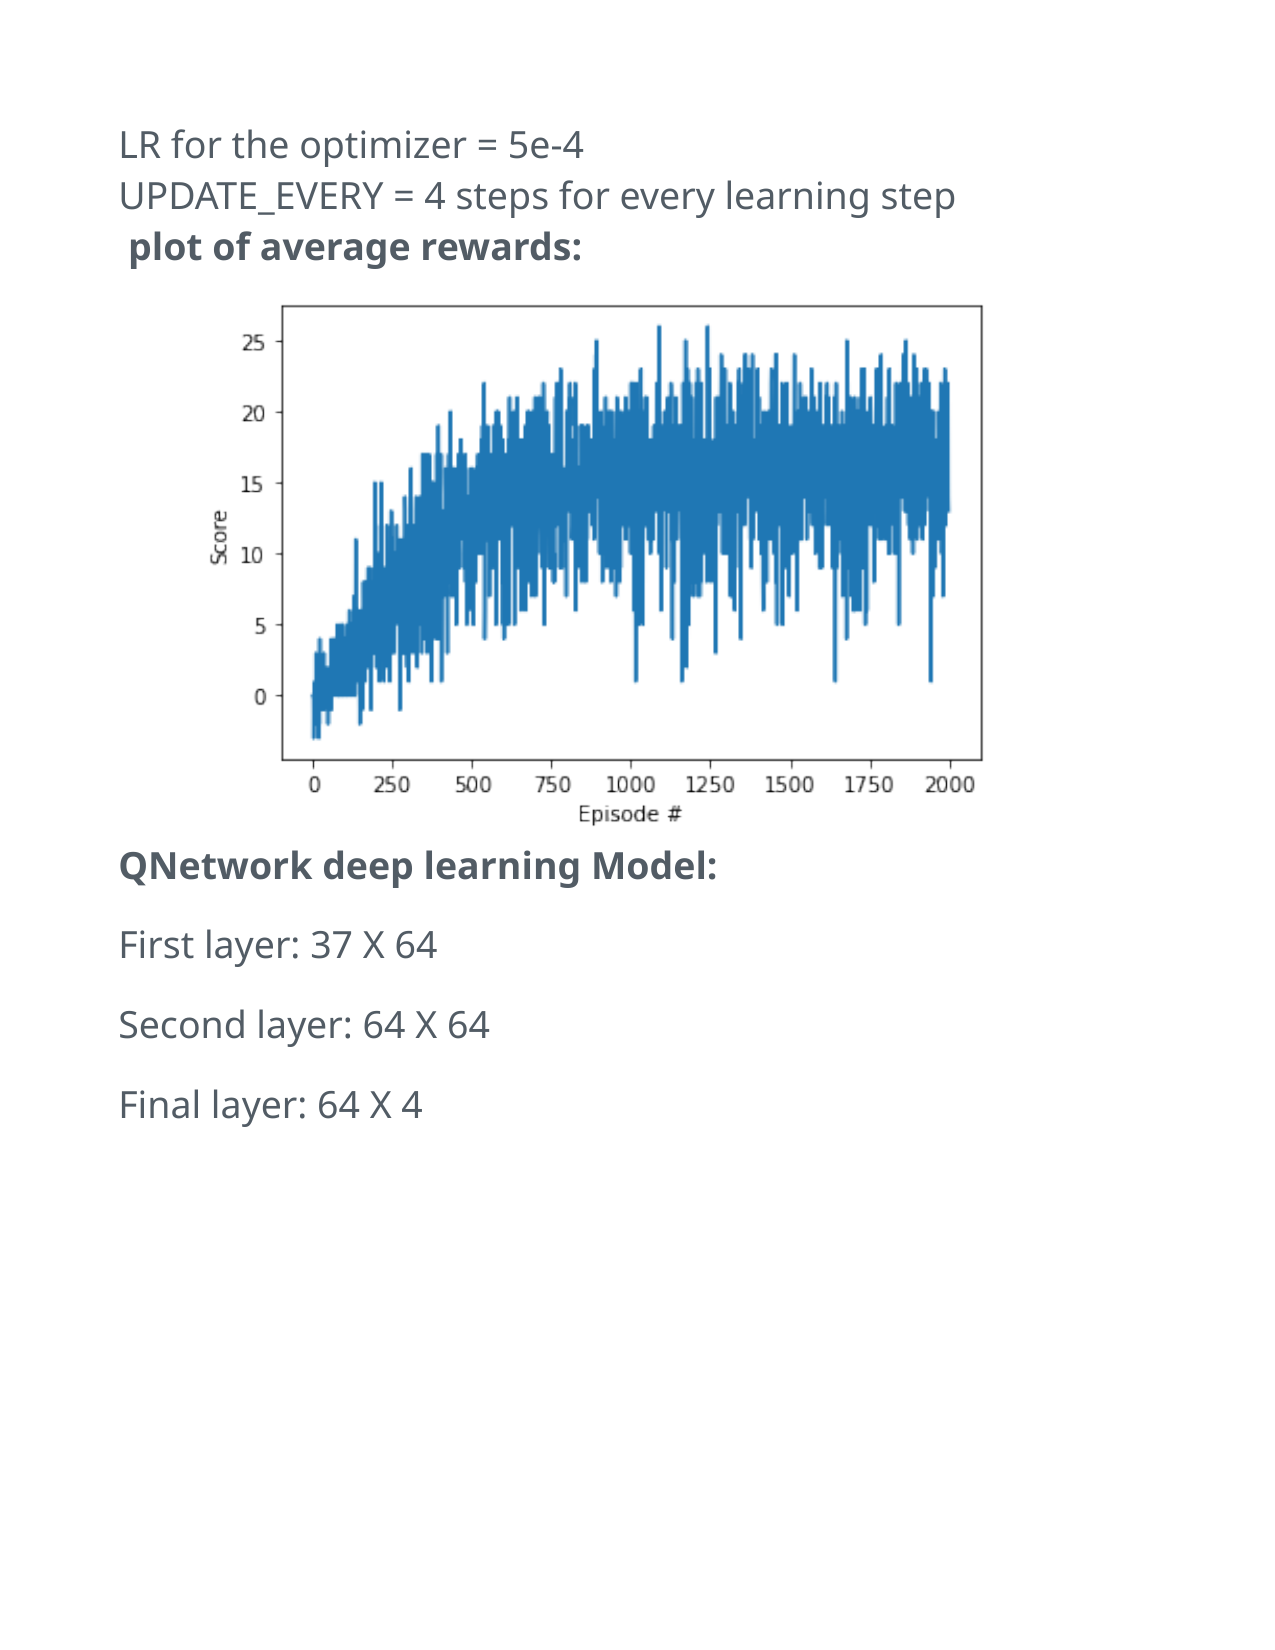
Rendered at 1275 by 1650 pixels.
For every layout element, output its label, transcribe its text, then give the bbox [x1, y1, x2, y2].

text QNetwork deep learning Model: [118, 674, 1157, 890]
text LR for the optimizer = 5e-4 [118, 118, 1157, 169]
text First layer: 37 X 64 [118, 919, 1157, 970]
text UPDATE_EVERY = 4 steps for every learning step [118, 169, 1157, 220]
text Second layer: 64 X 64 [118, 999, 1157, 1050]
picture [197, 293, 993, 839]
text Final layer: 64 X 4 [118, 1078, 1157, 1129]
text plot of average rewards: [118, 220, 1157, 271]
